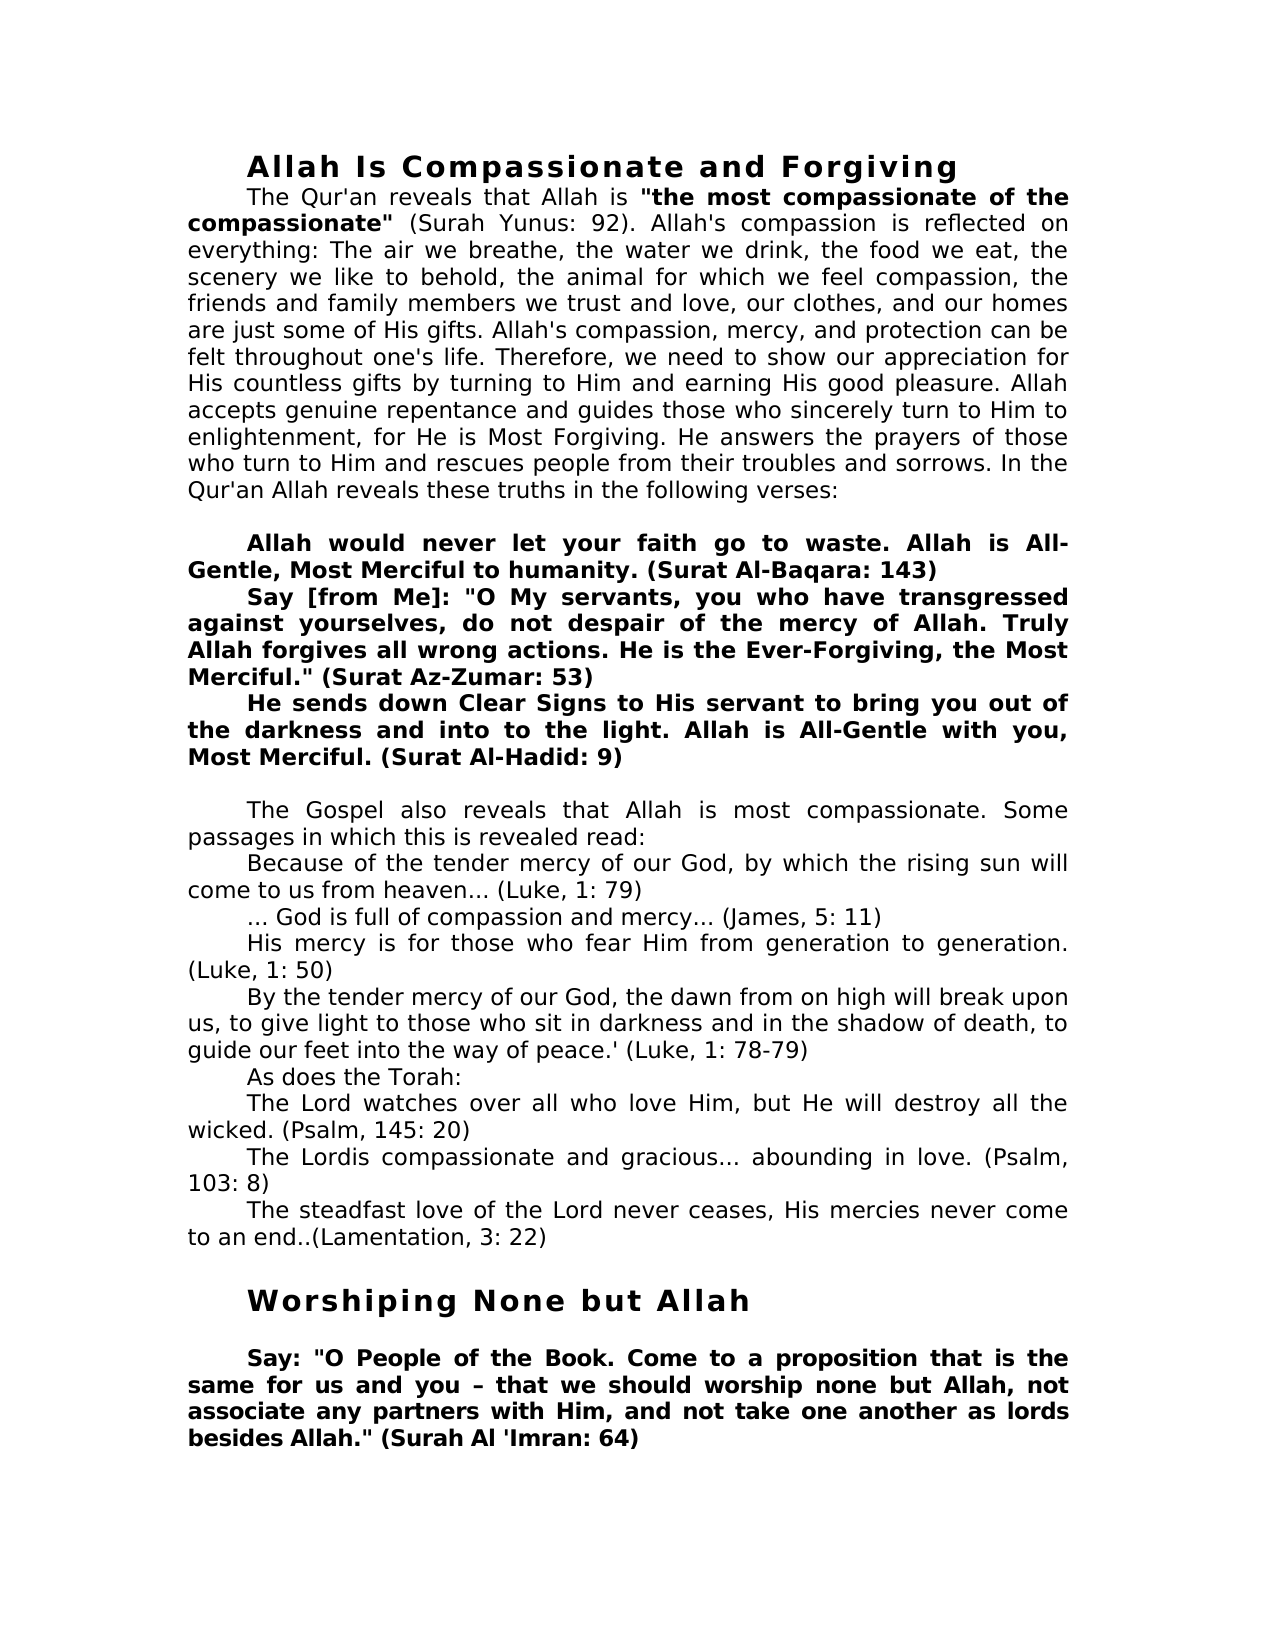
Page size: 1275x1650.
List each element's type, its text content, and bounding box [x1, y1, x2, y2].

text Worshiping None but Allah [187, 1284, 1070, 1318]
text The Gospel also reveals that Allah is most compassionate. Some passages in which this is revealed read: [187, 797, 1070, 851]
text As does the Torah: [187, 1064, 1070, 1091]
text The Lordis compassionate and gracious... abounding in love. (Psalm, 103: 8) [187, 1144, 1070, 1197]
text Because of the tender mercy of our God, by which the rising sun will come to us from heaven... (Luke, 1: 79) [187, 851, 1070, 904]
text The Lord watches over all who love Him, but He will destroy all the wicked. (Psalm, 145: 20) [187, 1091, 1070, 1144]
text Say: "O People of the Book. Come to a proposition that is the same for us and you – that we should worship none but Allah, not associate any partners with Him, and not take one another as lords besides Allah." (Surah Al 'Imran: 64) [187, 1345, 1070, 1452]
text He sends down Clear Signs to His servant to bring you out of the darkness and into to the light. Allah is All-Gentle with you, Most Merciful. (Surat Al-Hadid: 9) [187, 691, 1070, 771]
text By the tender mercy of our God, the dawn from on high will break upon us, to give light to those who sit in darkness and in the shadow of death, to guide our feet into the way of peace.' (Luke, 1: 78-79) [187, 984, 1070, 1064]
text Say [from Me]: "O My servants, you who have transgressed against yourselves, do not despair of the mercy of Allah. Truly Allah forgives all wrong actions. He is the Ever-Forgiving, the Most Merciful." (Surat Az-Zumar: 53) [187, 584, 1070, 691]
text Allah would never let your faith go to waste. Allah is All-Gentle, Most Merciful to humanity. (Surat Al-Baqara: 143) [187, 531, 1070, 584]
text ... God is full of compassion and mercy... (James, 5: 11) [187, 904, 1070, 931]
text The steadfast love of the Lord never ceases, His mercies never come to an end..(Lamentation, 3: 22) [187, 1197, 1070, 1251]
text Allah Is Compassionate and Forgiving [187, 150, 1070, 184]
text The Qur'an reveals that Allah is "the most compassionate of the compassionate" (Surah Yunus: 92). Allah's compassion is reflected on everything: The air we breathe, the water we drink, the food we eat, the scenery we like to behold, the animal for which we feel compassion, the friends and family members we trust and love, our clothes, and our homes are just some of His gifts. Allah's compassion, mercy, and protection can be felt throughout one's life. Therefore, we need to show our appreciation for His countless gifts by turning to Him and earning His good pleasure. Allah accepts genuine repentance and guides those who sincerely turn to Him to enlightenment, for He is Most Forgiving. He answers the prayers of those who turn to Him and rescues people from their troubles and sorrows. In the Qur'an Allah reveals these truths in the following verses: [187, 184, 1070, 504]
text His mercy is for those who fear Him from generation to generation. (Luke, 1: 50) [187, 931, 1070, 984]
